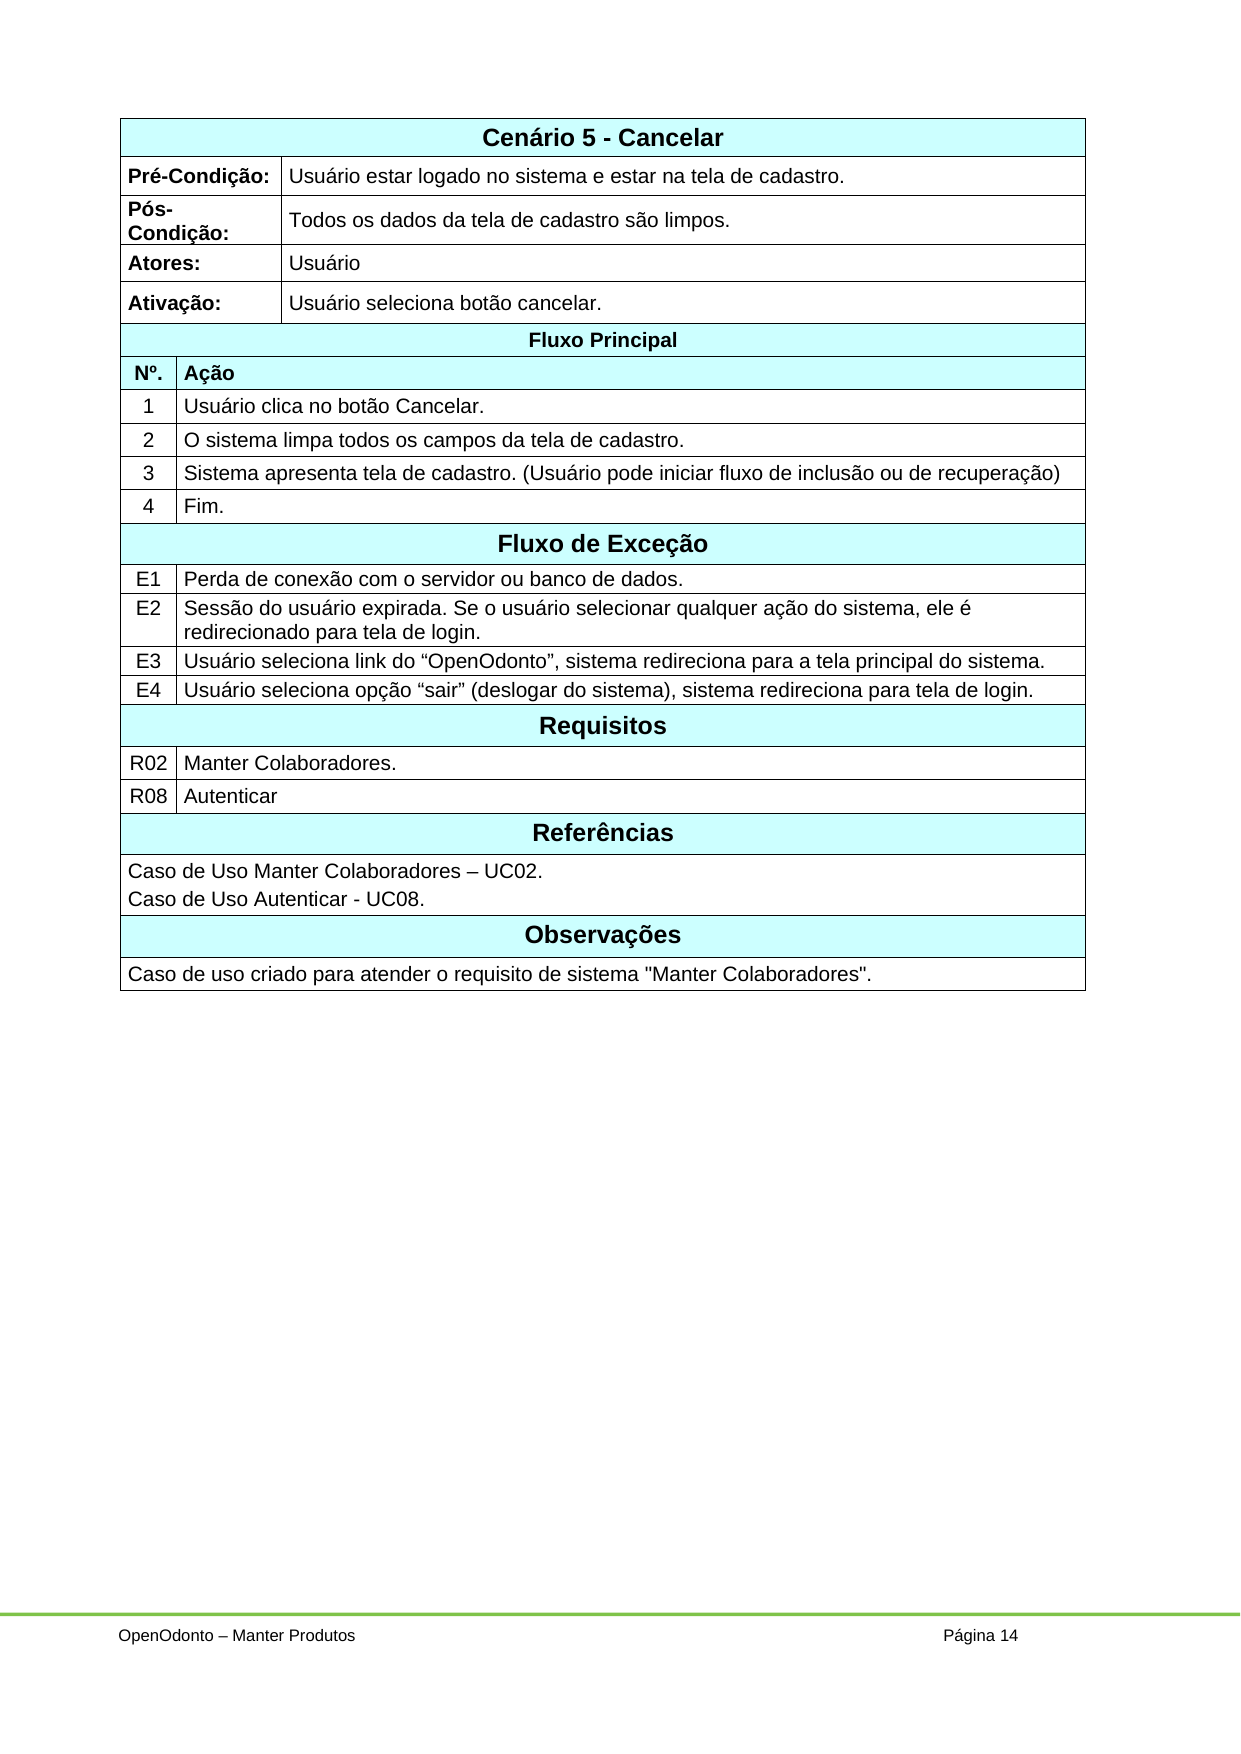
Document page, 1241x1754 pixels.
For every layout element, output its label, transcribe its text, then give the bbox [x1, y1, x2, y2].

table_cell Usuário [282, 245, 1085, 281]
table_cell Observações [121, 916, 1085, 957]
table_cell Autenticar [177, 780, 1085, 812]
table_cell Referências [121, 814, 1085, 854]
table_cell Usuário estar logado no sistema e estar na tela de cadastro. [282, 157, 1085, 195]
table_cell 1 [121, 390, 176, 422]
table_cell O sistema limpa todos os campos da tela de cadastro. [177, 424, 1085, 456]
table_cell Fim. [177, 490, 1085, 522]
table_cell 3 [121, 457, 176, 489]
table_cell Usuário clica no botão Cancelar. [177, 390, 1085, 422]
table_cell Usuário seleciona link do “OpenOdonto”, sistema redireciona para a tela principal do sistema. [177, 647, 1085, 675]
table_cell 4 [121, 490, 176, 522]
table_cell Caso de uso criado para atender o requisito de sistema "Manter Colaboradores". [121, 958, 1085, 990]
table_cell 2 [121, 424, 176, 456]
table_cell Sistema apresenta tela de cadastro. (Usuário pode iniciar fluxo de inclusão ou de recuperação) [177, 457, 1085, 489]
table_cell Caso de Uso Manter Colaboradores – UC02. Caso de Uso Autenticar - UC08. [121, 855, 1085, 915]
table_cell Manter Colaboradores. [177, 747, 1085, 779]
table_cell E1 [121, 565, 176, 593]
table_cell Fluxo Principal [121, 324, 1085, 356]
table_cell E3 [121, 647, 176, 675]
table_cell Pós-Condição: [121, 196, 281, 244]
table_cell Atores: [121, 245, 281, 281]
table_cell Sessão do usuário expirada. Se o usuário selecionar qualquer ação do sistema, ele é redirecionado para tela de login. [177, 594, 1085, 646]
table_cell Todos os dados da tela de cadastro são limpos. [282, 196, 1085, 244]
table_cell R02 [121, 747, 176, 779]
table_cell Ativação: [121, 282, 281, 322]
table_cell E4 [121, 676, 176, 704]
table_cell Pré-Condição: [121, 157, 281, 195]
table_cell Requisitos [121, 705, 1085, 746]
table_cell Usuário seleciona botão cancelar. [282, 282, 1085, 322]
table_cell Nº. [121, 357, 176, 389]
table_cell Cenário 5 - Cancelar [121, 119, 1085, 156]
table_cell Usuário seleciona opção “sair” (deslogar do sistema), sistema redireciona para tela de login. [177, 676, 1085, 704]
table_cell Perda de conexão com o servidor ou banco de dados. [177, 565, 1085, 593]
table_cell Fluxo de Exceção [121, 524, 1085, 564]
table_cell E2 [121, 594, 176, 646]
table_cell R08 [121, 780, 176, 812]
table_cell Ação [177, 357, 1085, 389]
